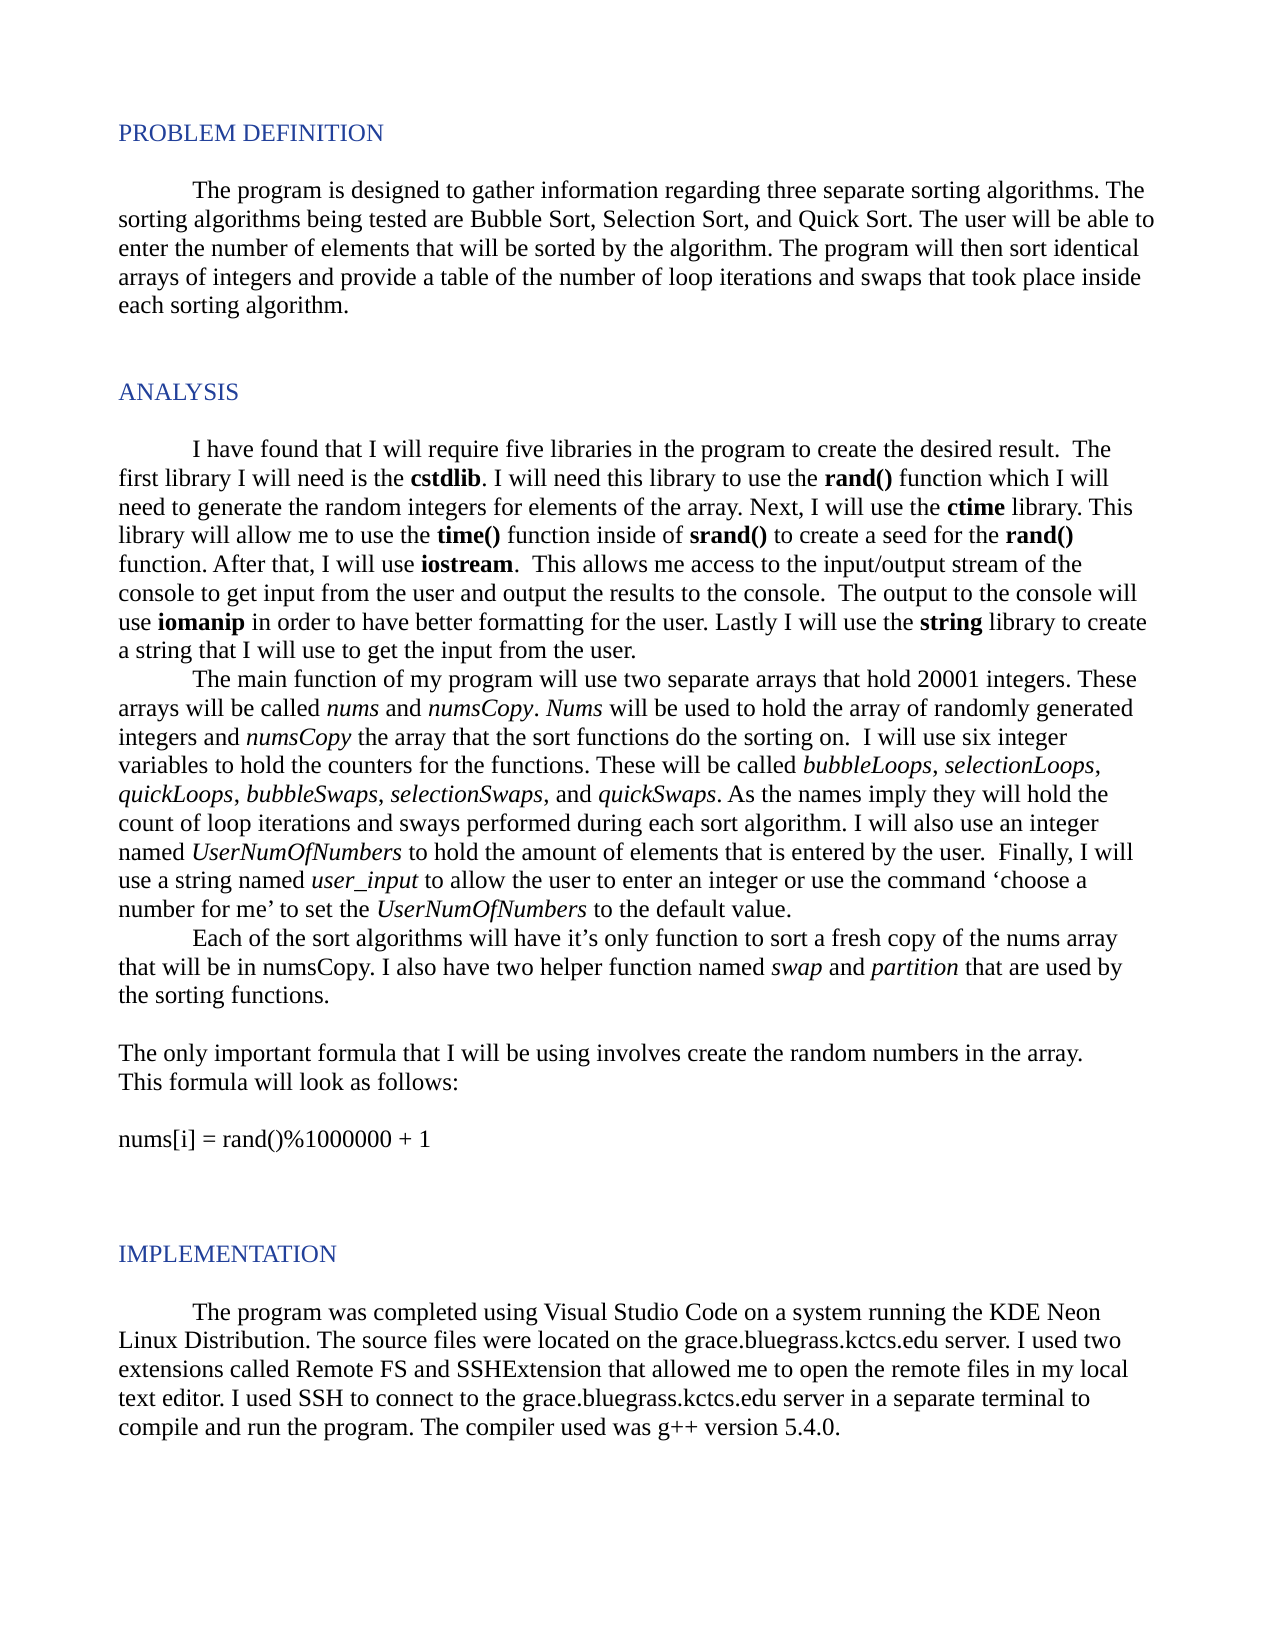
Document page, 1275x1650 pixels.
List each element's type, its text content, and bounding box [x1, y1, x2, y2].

text The main function of my program will use two separate arrays that hold 20001 integers. These arrays will be called nums and numsCopy. Nums will be used to hold the array of randomly generated integers and numsCopy the array that the sort functions do the sorting on. I will use six integer variables to hold the counters for the functions. These will be called bubbleLoops, selectionLoops, quickLoops, bubbleSwaps, selectionSwaps, and quickSwaps. As the names imply they will hold the count of loop iterations and sways performed during each sort algorithm. I will also use an integer named UserNumOfNumbers to hold the amount of elements that is entered by the user. Finally, I will use a string named user_input to allow the user to enter an integer or use the command ‘choose a number for me’ to set the UserNumOfNumbers to the default value. [118, 664, 1157, 923]
text I have found that I will require five libraries in the program to create the desired result. The first library I will need is the cstdlib. I will need this library to use the rand() function which I will need to generate the random integers for elements of the array. Next, I will use the ctime library. This library will allow me to use the time() function inside of srand() to create a seed for the rand() function. After that, I will use iostream. This allows me access to the input/output stream of the console to get input from the user and output the results to the console. The output to the console will use iomanip in order to have better formatting for the user. Lastly I will use the string library to create a string that I will use to get the input from the user. [118, 434, 1157, 664]
text nums[i] = rand()%1000000 + 1 [118, 1124, 1157, 1153]
text IMPLEMENTATION [118, 1239, 1157, 1268]
text PROBLEM DEFINITION [118, 118, 1157, 147]
text Each of the sort algorithms will have it’s only function to sort a fresh copy of the nums array that will be in numsCopy. I also have two helper function named swap and partition that are used by the sorting functions. [118, 923, 1157, 1009]
text The program is designed to gather information regarding three separate sorting algorithms. The sorting algorithms being tested are Bubble Sort, Selection Sort, and Quick Sort. The user will be able to enter the number of elements that will be sorted by the algorithm. The program will then sort identical arrays of integers and provide a table of the number of loop iterations and swaps that took place inside each sorting algorithm. [118, 176, 1157, 319]
text ANALYSIS [118, 377, 1157, 406]
text The only important formula that I will be using involves create the random numbers in the array. [118, 1038, 1157, 1067]
text The program was completed using Visual Studio Code on a system running the KDE Neon Linux Distribution. The source files were located on the grace.bluegrass.kctcs.edu server. I used two extensions called Remote FS and SSHExtension that allowed me to open the remote files in my local text editor. I used SSH to connect to the grace.bluegrass.kctcs.edu server in a separate terminal to compile and run the program. The compiler used was g++ version 5.4.0. [118, 1297, 1157, 1441]
text This formula will look as follows: [118, 1067, 1157, 1096]
